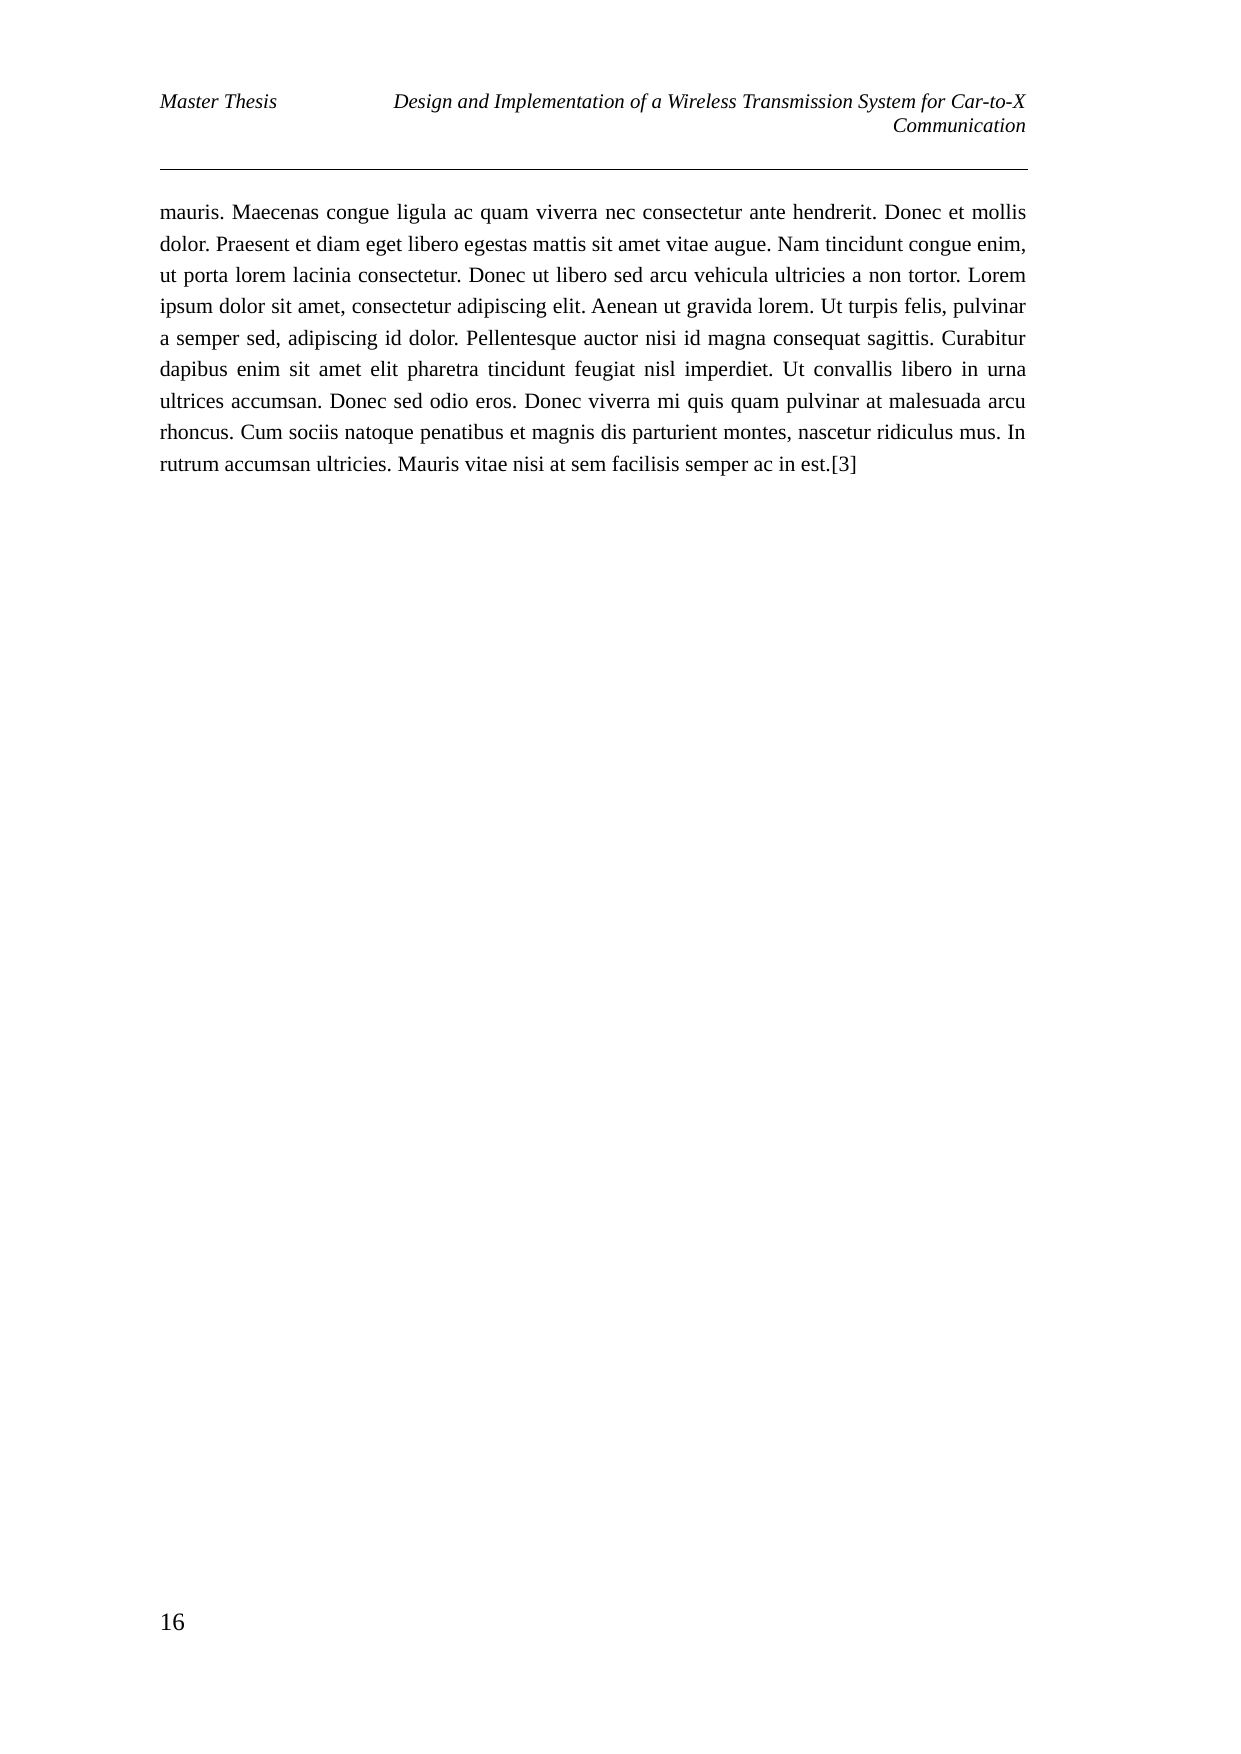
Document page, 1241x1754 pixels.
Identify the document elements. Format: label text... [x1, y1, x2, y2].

text mauris. Maecenas congue ligula ac quam viverra nec consectetur ante hendrerit. Donec et mollis dolor. Praesent et diam eget libero egestas mattis sit amet vitae augue. Nam tincidunt congue enim, ut porta lorem lacinia consectetur. Donec ut libero sed arcu vehicula ultricies a non tortor. Lorem ipsum dolor sit amet, consectetur adipiscing elit. Aenean ut gravida lorem. Ut turpis felis, pulvinar a semper sed, adipiscing id dolor. Pellentesque auctor nisi id magna consequat sagittis. Curabitur dapibus enim sit amet elit pharetra tincidunt feugiat nisl imperdiet. Ut convallis libero in urna ultrices accumsan. Donec sed odio eros. Donec viverra mi quis quam pulvinar at malesuada arcu rhoncus. Cum sociis natoque penatibus et magnis dis parturient montes, nascetur ridiculus mus. In rutrum accumsan ultricies. Mauris vitae nisi at sem facilisis semper ac in est.[3]⁠ [159, 199, 1028, 476]
